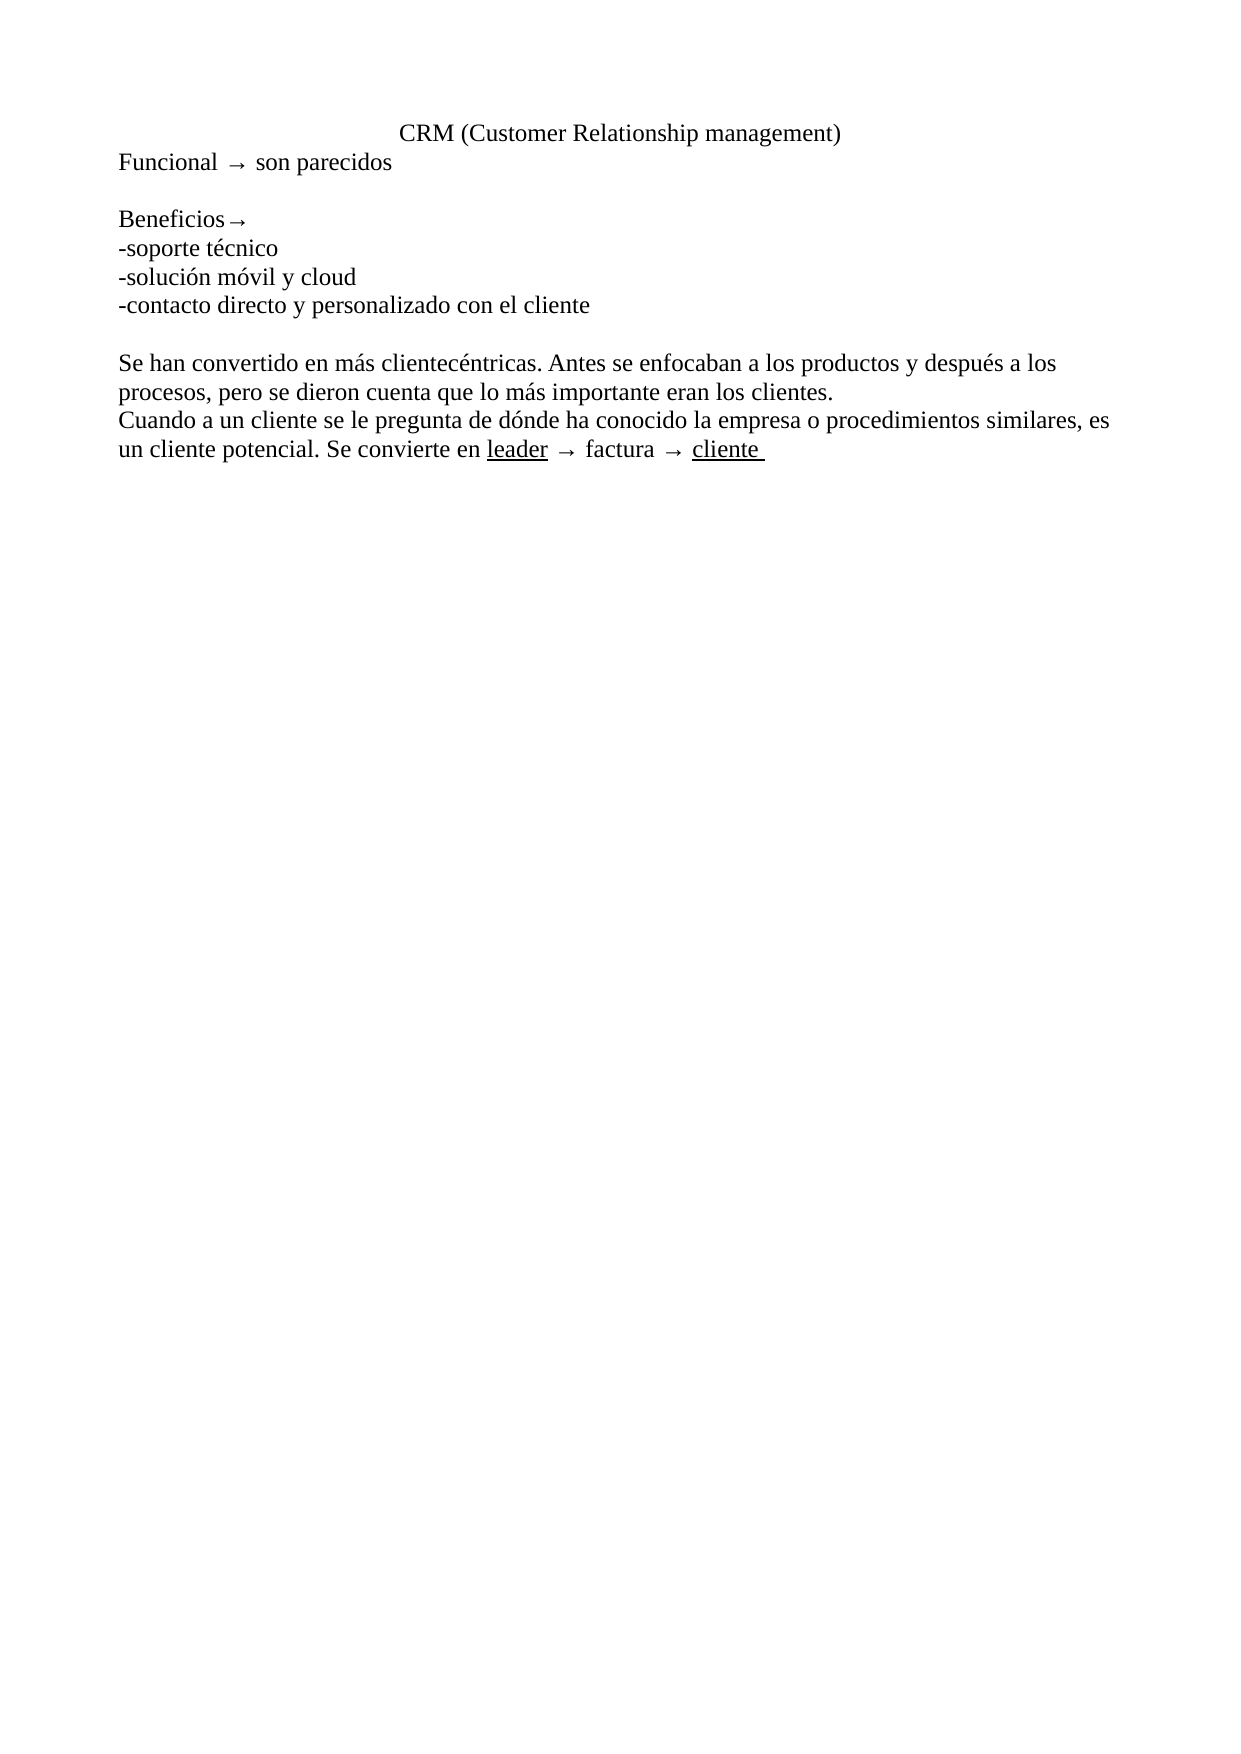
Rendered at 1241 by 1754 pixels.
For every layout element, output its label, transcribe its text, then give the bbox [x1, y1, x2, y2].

text Se han convertido en más clientecéntricas. Antes se enfocaban a los productos y después a los procesos, pero se dieron cuenta que lo más importante eran los clientes. [118, 348, 1122, 406]
text CRM (Customer Relationship management) [118, 118, 1122, 147]
text Cuando a un cliente se le pregunta de dónde ha conocido la empresa o procedimientos similares, es un cliente potencial. Se convierte en leader → factura → cliente [118, 406, 1122, 463]
text Funcional → son parecidos [118, 147, 1122, 176]
text -contacto directo y personalizado con el cliente [118, 291, 1122, 319]
text -solución móvil y cloud [118, 262, 1122, 291]
text Beneficios→ [118, 204, 1122, 233]
text -soporte técnico [118, 233, 1122, 262]
